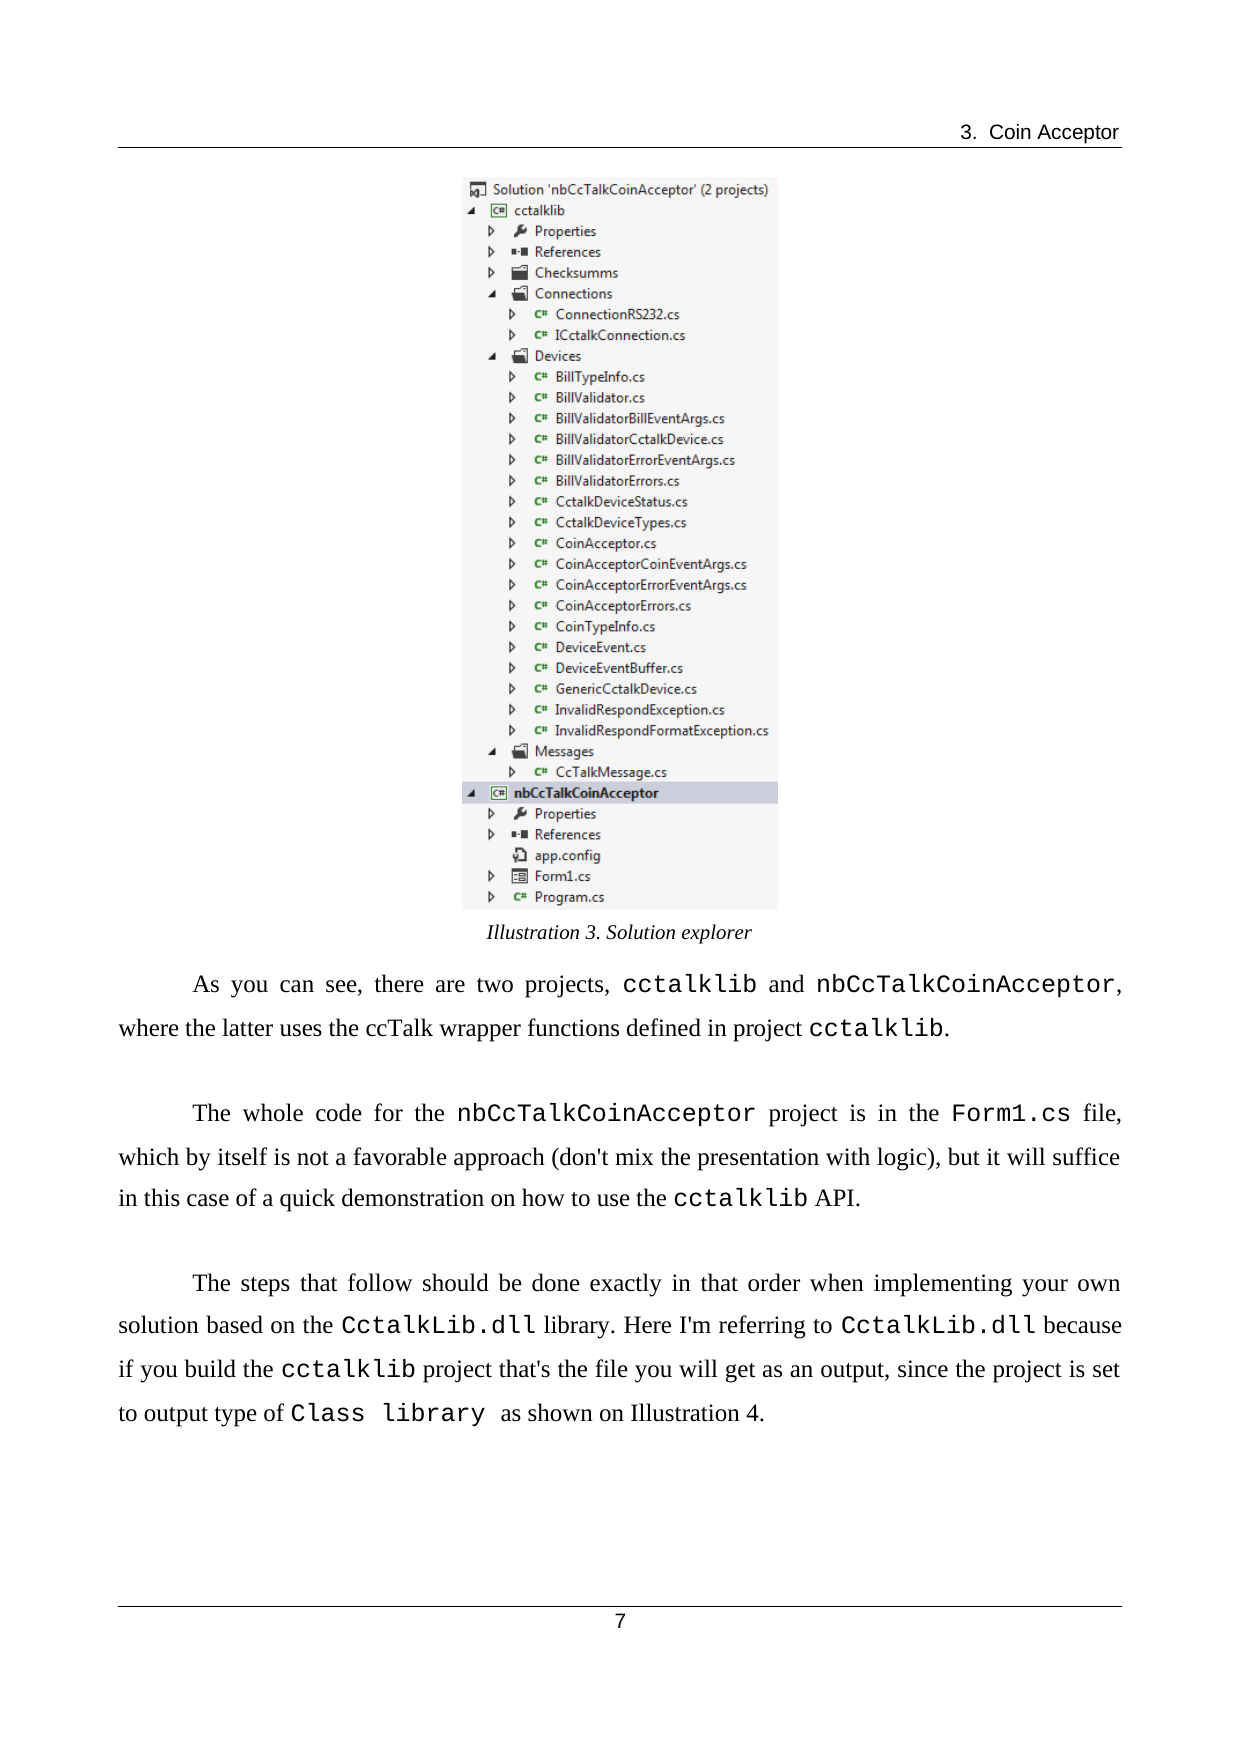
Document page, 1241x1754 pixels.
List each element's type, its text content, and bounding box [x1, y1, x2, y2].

text As you can see, there are two projects, cctalklib and nbCcTalkCoinAcceptor, where the latter uses the ccTalk wrapper functions defined in project cctalklib. [118, 177, 1122, 1043]
text The whole code for the nbCcTalkCoinAcceptor project is in the Form1.cs file, which by itself is not a favorable approach (don't mix the presentation with logic), but it will suffice in this case of a quick demonstration on how to use the cctalklib API. [118, 1099, 1122, 1214]
text The steps that follow should be done exactly in that order when implementing your own solution based on the CctalkLib.dll library. Here I'm referring to CctalkLib.dll because if you build the cctalklib project that's the file you will get as an output, since the project is set to output type of Class library as shown on Illustration 4. [118, 1269, 1122, 1429]
text Illustration 3. Solution explorer [462, 910, 778, 944]
picture [462, 177, 778, 910]
